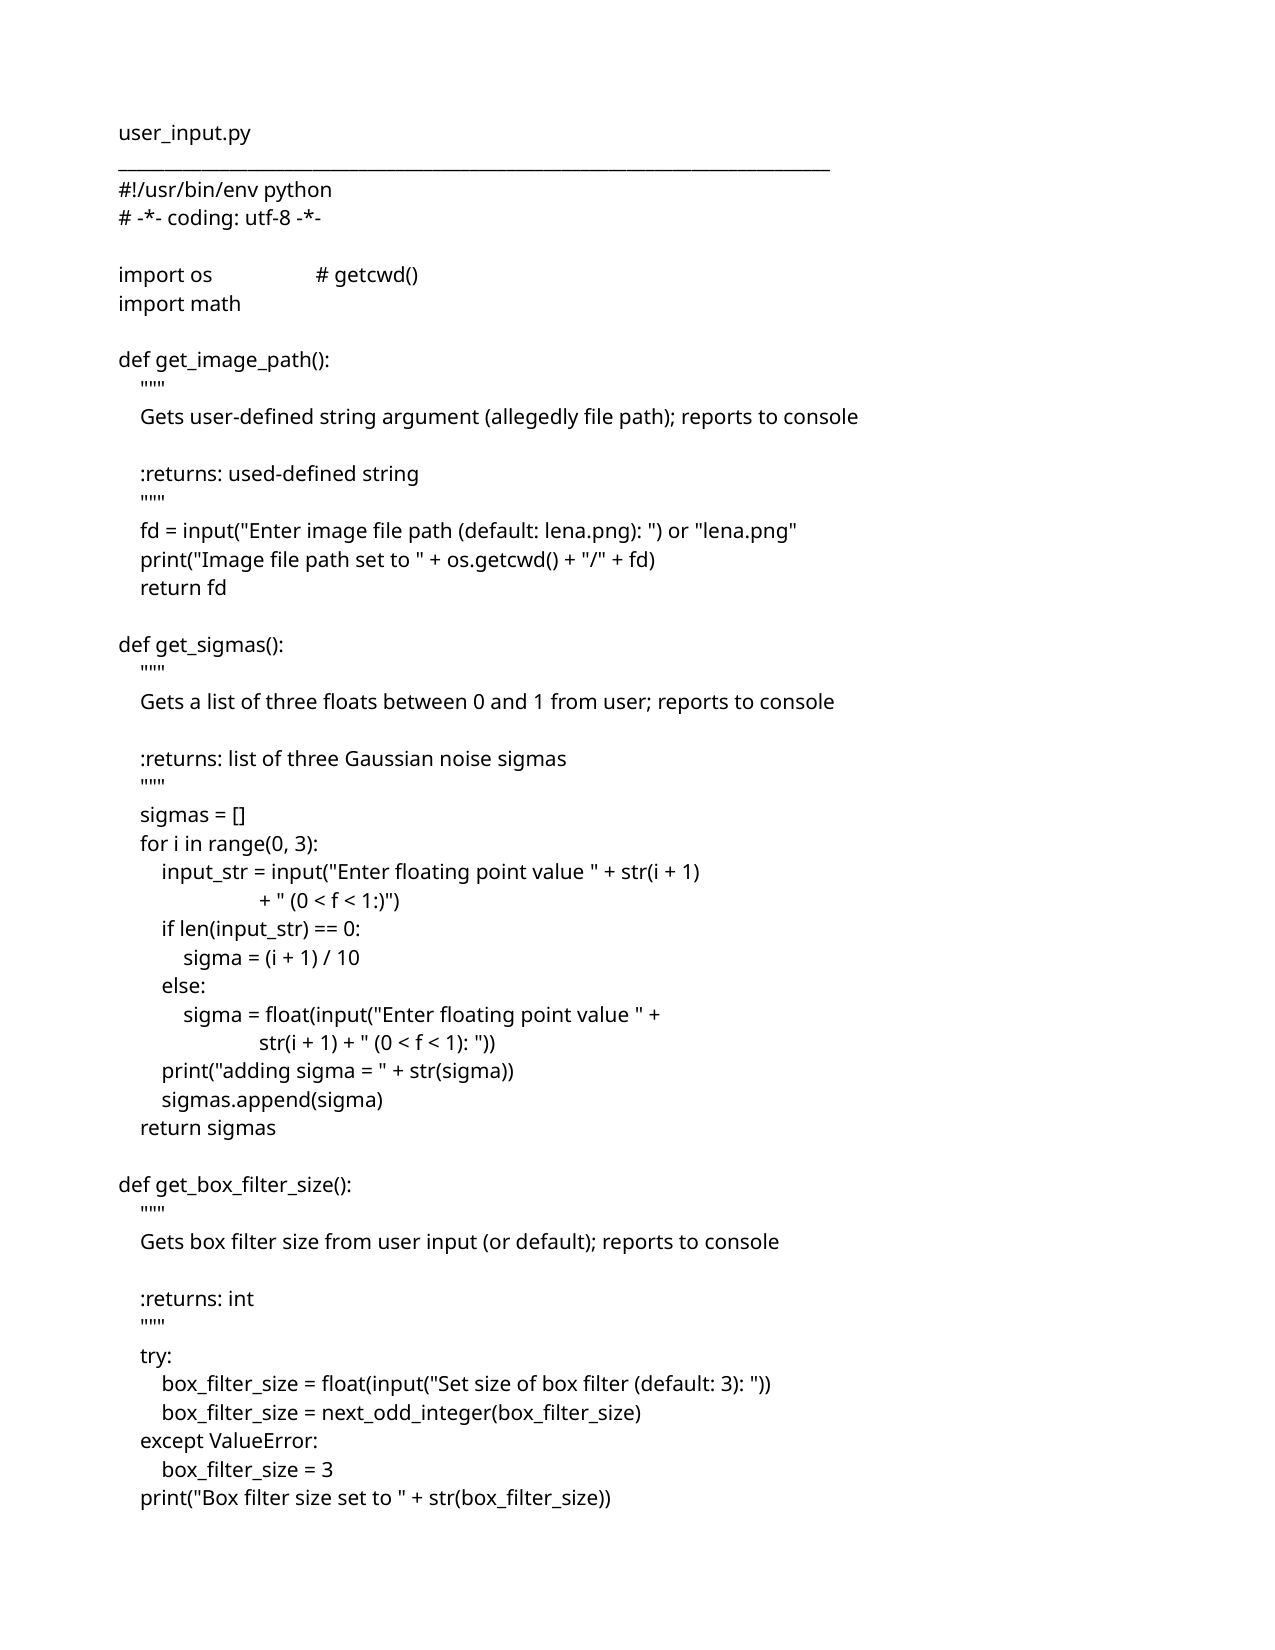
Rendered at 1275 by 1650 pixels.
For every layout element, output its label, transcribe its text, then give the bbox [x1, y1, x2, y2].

text sigmas = [] [118, 801, 1157, 829]
text box_filter_size = 3 [118, 1455, 1157, 1483]
text def get_sigmas(): [118, 630, 1157, 658]
text import math [118, 289, 1157, 317]
text input_str = input("Enter floating point value " + str(i + 1) [118, 857, 1157, 886]
text """ [118, 658, 1157, 687]
text """ [118, 1312, 1157, 1341]
text Gets a list of three floats between 0 and 1 from user; reports to console [118, 687, 1157, 715]
text """ [118, 772, 1157, 801]
text box_filter_size = next_odd_integer(box_filter_size) [118, 1398, 1157, 1426]
text return sigmas [118, 1113, 1157, 1142]
text else: [118, 971, 1157, 1000]
text print("Box filter size set to " + str(box_filter_size)) [118, 1483, 1157, 1512]
text fd = input("Enter image file path (default: lena.png): ") or "lena.png" [118, 516, 1157, 545]
text # -*- coding: utf-8 -*- [118, 203, 1157, 232]
text Gets user-defined string argument (allegedly file path); reports to console [118, 402, 1157, 431]
text :returns: used-defined string [118, 459, 1157, 488]
text print("adding sigma = " + str(sigma)) [118, 1057, 1157, 1085]
text sigmas.append(sigma) [118, 1085, 1157, 1113]
text except ValueError: [118, 1426, 1157, 1455]
text _____________________________________________________________________________ [118, 147, 1157, 175]
text sigma = (i + 1) / 10 [118, 943, 1157, 971]
text """ [118, 1199, 1157, 1227]
text try: [118, 1341, 1157, 1369]
text Gets box filter size from user input (or default); reports to console [118, 1227, 1157, 1256]
text user_input.py [118, 118, 1157, 147]
text def get_image_path(): [118, 346, 1157, 374]
text #!/usr/bin/env python [118, 175, 1157, 203]
text + " (0 < f < 1:)") [118, 886, 1157, 914]
text """ [118, 374, 1157, 402]
text :returns: int [118, 1284, 1157, 1312]
text if len(input_str) == 0: [118, 914, 1157, 943]
text def get_box_filter_size(): [118, 1170, 1157, 1199]
text import os # getcwd() [118, 260, 1157, 289]
text print("Image file path set to " + os.getcwd() + "/" + fd) [118, 545, 1157, 573]
text return fd [118, 573, 1157, 602]
text str(i + 1) + " (0 < f < 1): ")) [118, 1028, 1157, 1057]
text for i in range(0, 3): [118, 829, 1157, 857]
text box_filter_size = float(input("Set size of box filter (default: 3): ")) [118, 1369, 1157, 1398]
text sigma = float(input("Enter floating point value " + [118, 1000, 1157, 1028]
text """ [118, 488, 1157, 516]
text :returns: list of three Gaussian noise sigmas [118, 744, 1157, 772]
